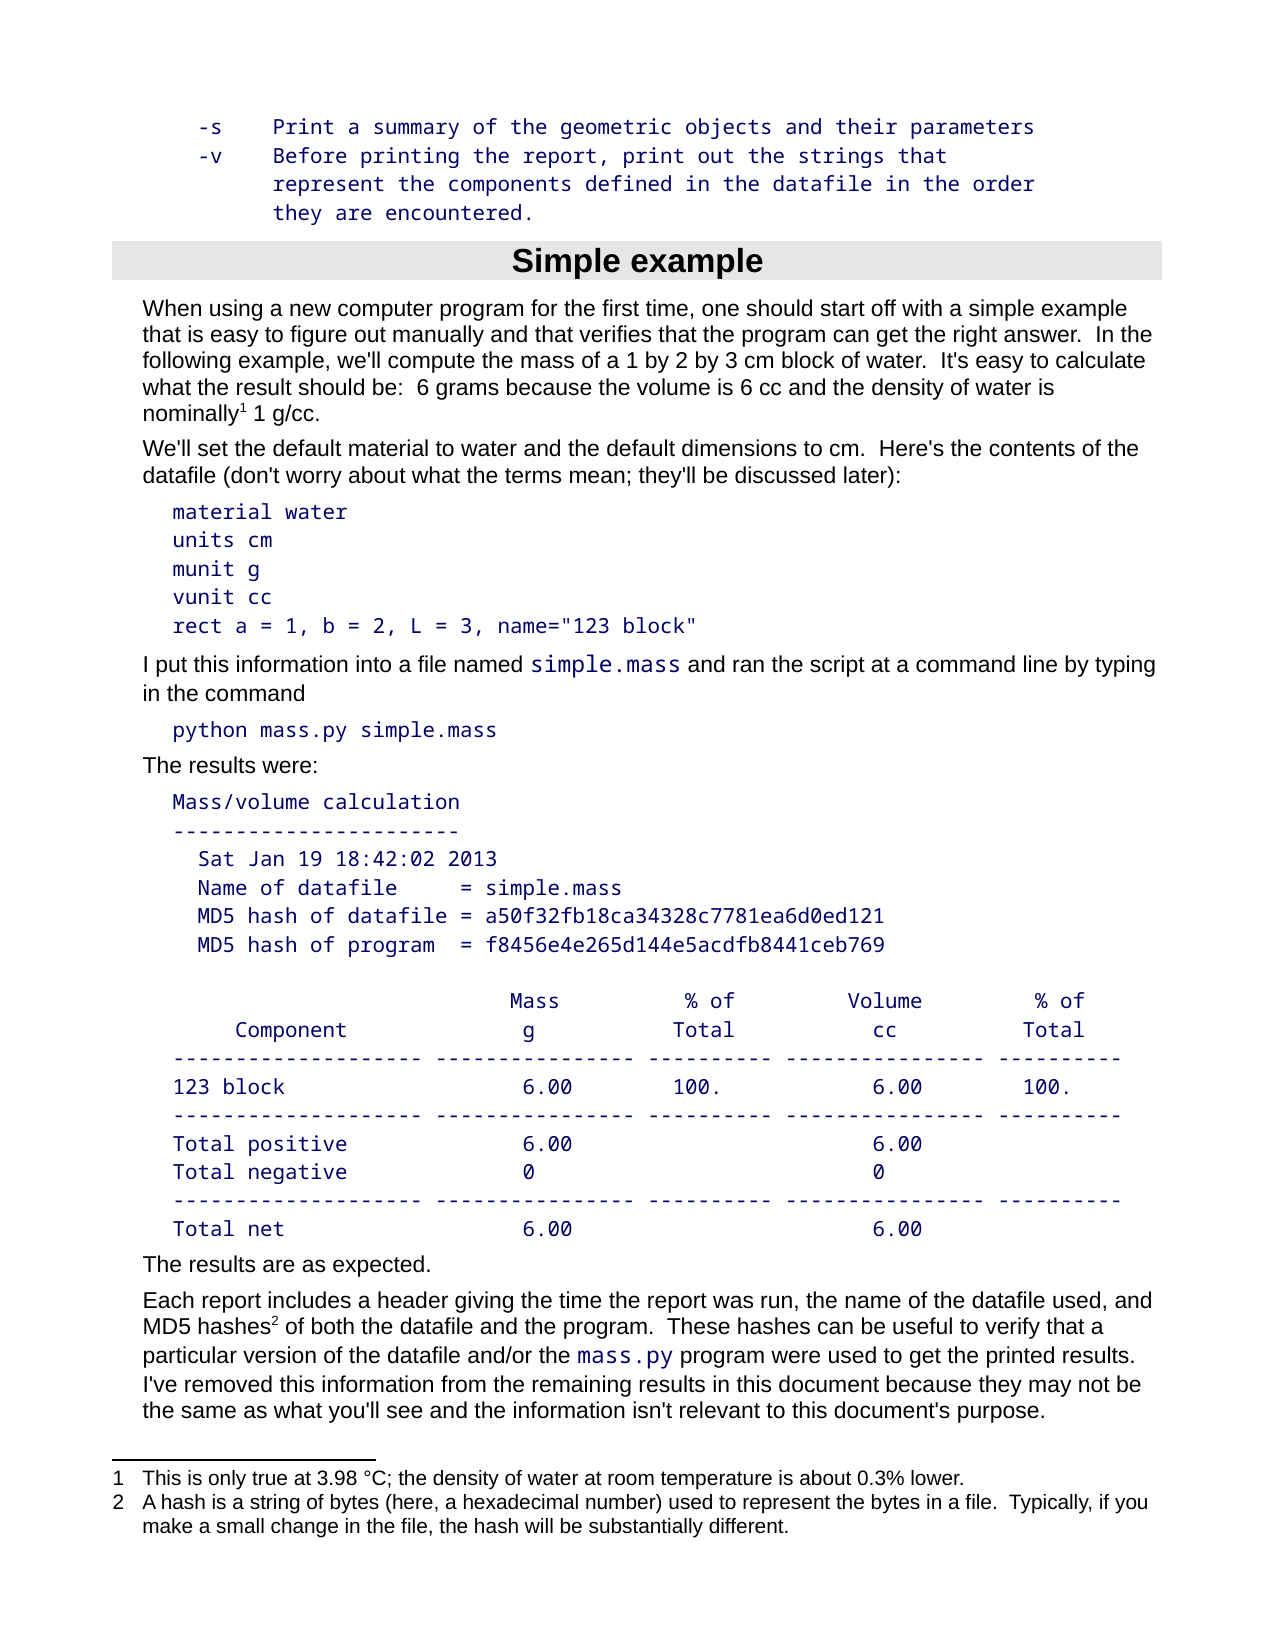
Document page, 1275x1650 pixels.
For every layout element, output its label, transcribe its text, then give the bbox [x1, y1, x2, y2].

text Total negative 0 0 [172, 1157, 1162, 1186]
text material water [172, 497, 1162, 526]
text Sat Jan 19 18:42:02 2013 [172, 844, 1162, 873]
text munit g [172, 554, 1162, 582]
text Component g Total cc Total [172, 1015, 1162, 1043]
text Total net 6.00 6.00 [172, 1214, 1162, 1242]
text The results are as expected. [142, 1251, 1162, 1278]
text represent the components defined in the datafile in the order [172, 169, 1162, 198]
text Each report includes a header giving the time the report was run, the name of the datafile used, and MD5 hashes of both the datafile and the program. These hashes can be useful to verify that a particular version of the datafile and/or the mass.py program were used to get the printed results. I've removed this information from the remaining results in this document because they may not be the same as what you'll see and the information isn't relevant to this document's purpose. [142, 1287, 1162, 1423]
text We'll set the default material to water and the default dimensions to cm. Here's the contents of the datafile (don't worry about what the terms mean; they'll be discussed later): [142, 435, 1162, 488]
text Mass % of Volume % of [172, 987, 1162, 1015]
text Name of datafile = simple.mass [172, 873, 1162, 901]
text A hash is a string of bytes (here, a hexadecimal number) used to represent the bytes in a file. Typically, if you make a small change in the file, the hash will be substantially different. [112, 1489, 1162, 1537]
text vunit cc [172, 582, 1162, 611]
text This is only true at 3.98 °C; the density of water at room temperature is about 0.3% lower. [112, 1466, 1162, 1489]
text ----------------------- [172, 816, 1162, 844]
text rect a = 1, b = 2, L = 3, name="123 block" [172, 611, 1162, 639]
text Total positive 6.00 6.00 [172, 1129, 1162, 1157]
text -v Before printing the report, print out the strings that [172, 141, 1162, 169]
text MD5 hash of program = f8456e4e265d144e5acdfb8441ceb769 [172, 930, 1162, 958]
text The results were: [142, 752, 1162, 778]
text they are encountered. [172, 198, 1162, 226]
text Mass/volume calculation [172, 787, 1162, 816]
text I put this information into a file named simple.mass and ran the script at a command line by typing in the command [142, 648, 1162, 706]
text units cm [172, 526, 1162, 554]
text -------------------- ---------------- ---------- ---------------- ---------- [172, 1043, 1162, 1072]
text -------------------- ---------------- ---------- ---------------- ---------- [172, 1100, 1162, 1129]
text When using a new computer program for the first time, one should start off with a simple example that is easy to figure out manually and that verifies that the program can get the right answer. In the following example, we'll compute the mass of a 1 by 2 by 3 cm block of water. It's easy to calculate what the result should be: 6 grams because the volume is 6 cc and the density of water is nominally 1 g/cc. [142, 295, 1162, 426]
subtitle Simple example [112, 241, 1162, 280]
text MD5 hash of datafile = a50f32fb18ca34328c7781ea6d0ed121 [172, 901, 1162, 930]
text 123 block 6.00 100. 6.00 100. [172, 1072, 1162, 1100]
text -------------------- ---------------- ---------- ---------------- ---------- [172, 1186, 1162, 1214]
text -s Print a summary of the geometric objects and their parameters [172, 112, 1162, 141]
text python mass.py simple.mass [172, 715, 1162, 743]
